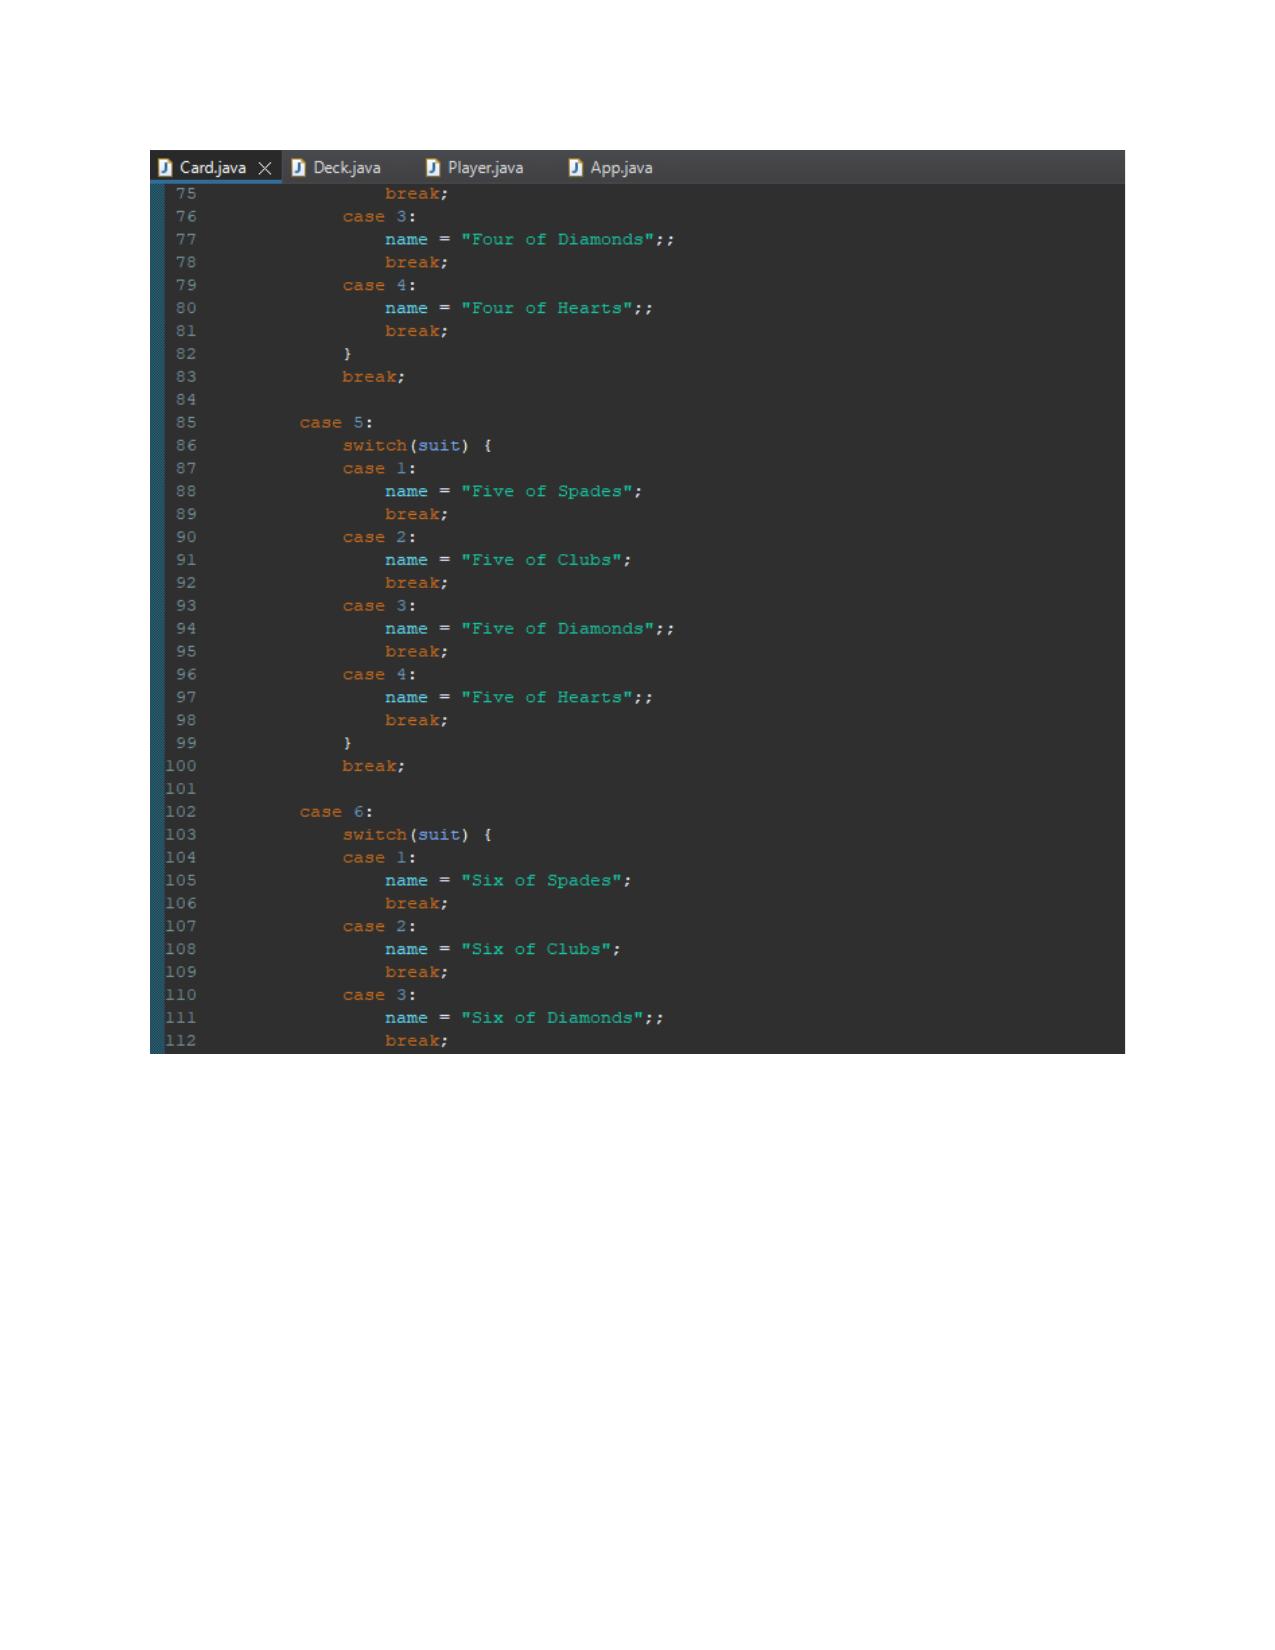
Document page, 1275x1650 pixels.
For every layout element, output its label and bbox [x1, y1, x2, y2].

picture [150, 150, 1125, 1054]
